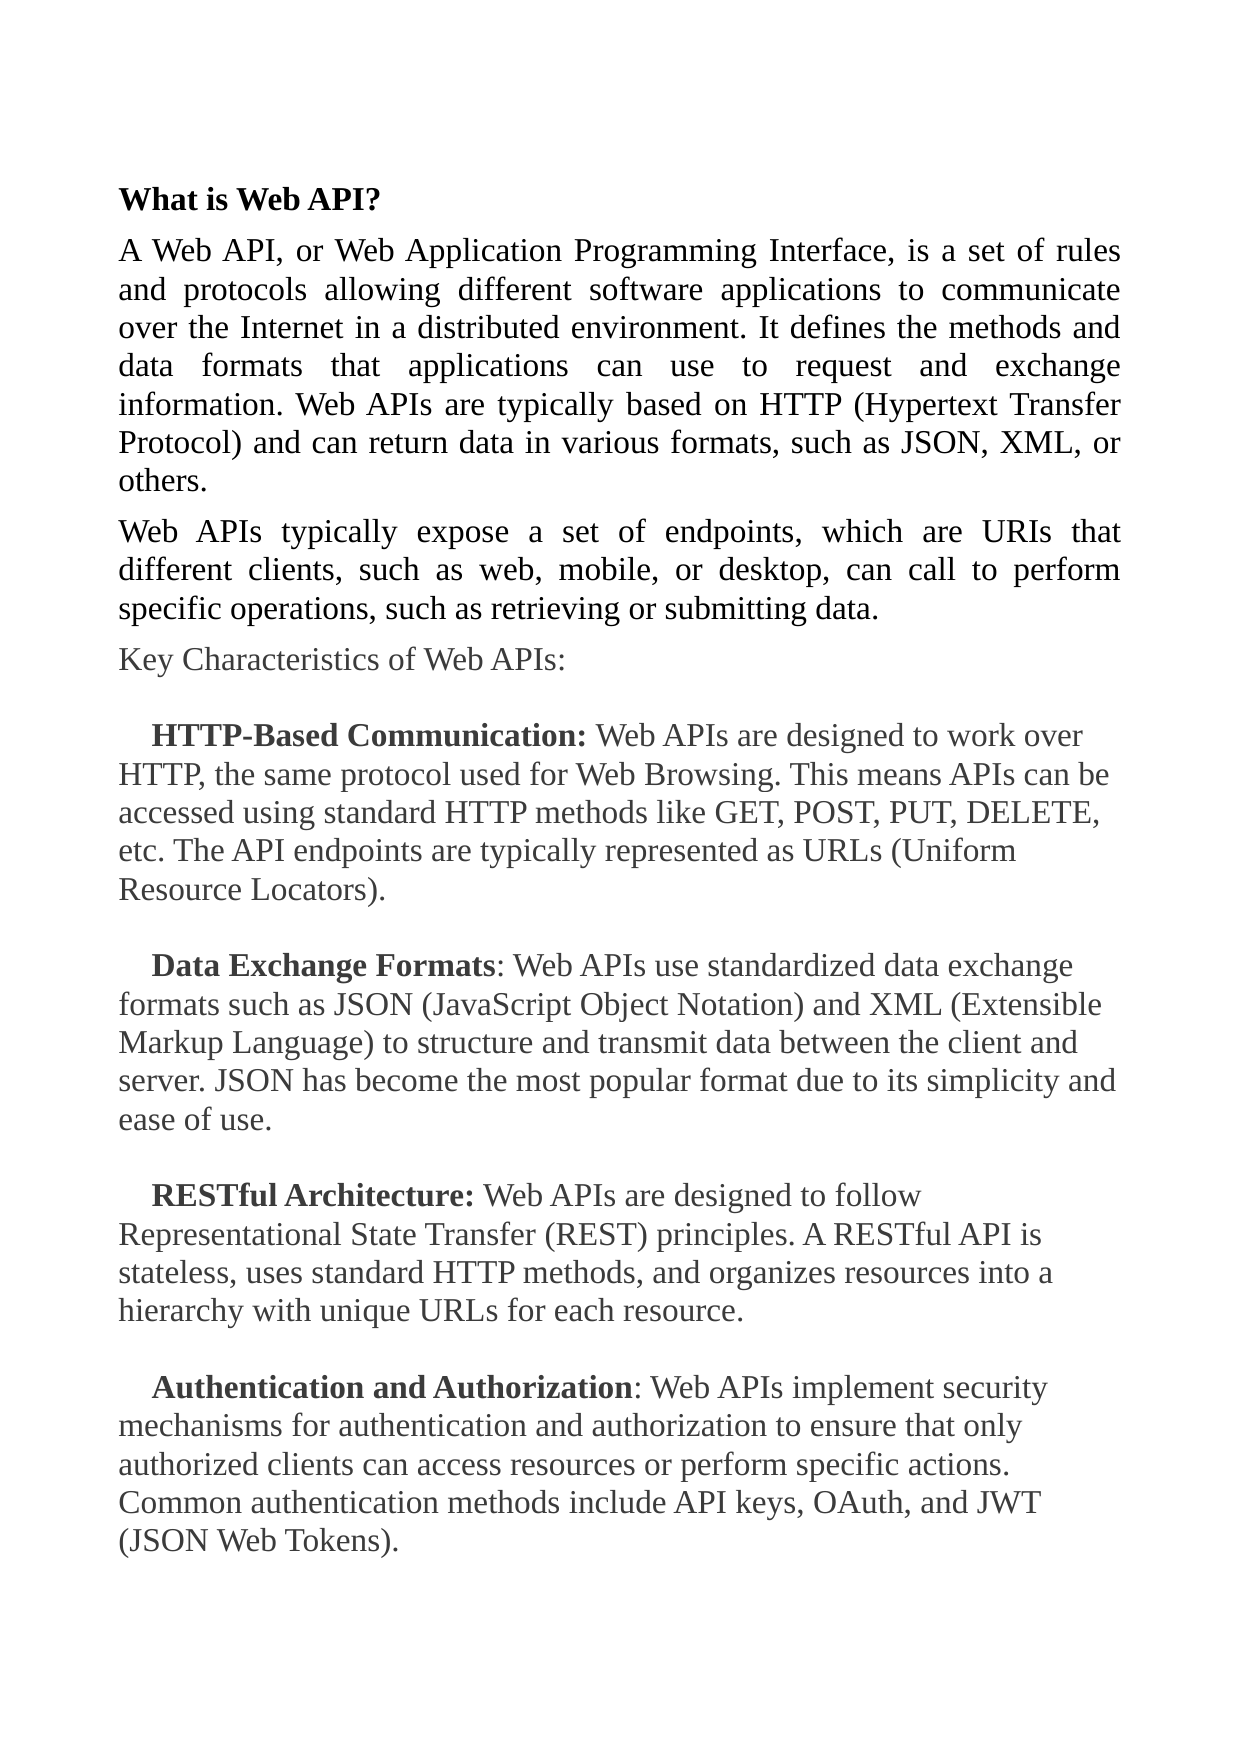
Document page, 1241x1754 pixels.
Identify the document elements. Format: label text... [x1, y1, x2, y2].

text RESTful Architecture: Web APIs are designed to follow Representational State Transfer (REST) principles. A RESTful API is stateless, uses standard HTTP methods, and organizes resources into a hierarchy with unique URLs for each resource. [118, 1176, 1122, 1329]
text Web APIs typically expose a set of endpoints, which are URIs that different clients, such as web, mobile, or desktop, can call to perform specific operations, such as retrieving or submitting data. [118, 511, 1122, 626]
text Data Exchange Formats: Web APIs use standardized data exchange formats such as JSON (JavaScript Object Notation) and XML (Extensible Markup Language) to structure and transmit data between the client and server. JSON has become the most popular format due to its simplicity and ease of use. [118, 946, 1122, 1137]
text Key Characteristics of Web APIs: [118, 639, 1122, 677]
text HTTP-Based Communication: Web APIs are designed to work over HTTP, the same protocol used for Web Browsing. This means APIs can be accessed using standard HTTP methods like GET, POST, PUT, DELETE, etc. The API endpoints are typically represented as URLs (Uniform Resource Locators). [118, 716, 1122, 907]
subtitle What is Web API? [118, 180, 1122, 218]
text Authentication and Authorization: Web APIs implement security mechanisms for authentication and authorization to ensure that only authorized clients can access resources or perform specific actions. Common authentication methods include API keys, OAuth, and JWT (JSON Web Tokens). [118, 1367, 1122, 1559]
text A Web API, or Web Application Programming Interface, is a set of rules and protocols allowing different software applications to communicate over the Internet in a distributed environment. It defines the methods and data formats that applications can use to request and exchange information. Web APIs are typically based on HTTP (Hypertext Transfer Protocol) and can return data in various formats, such as JSON, XML, or others. [118, 231, 1122, 499]
